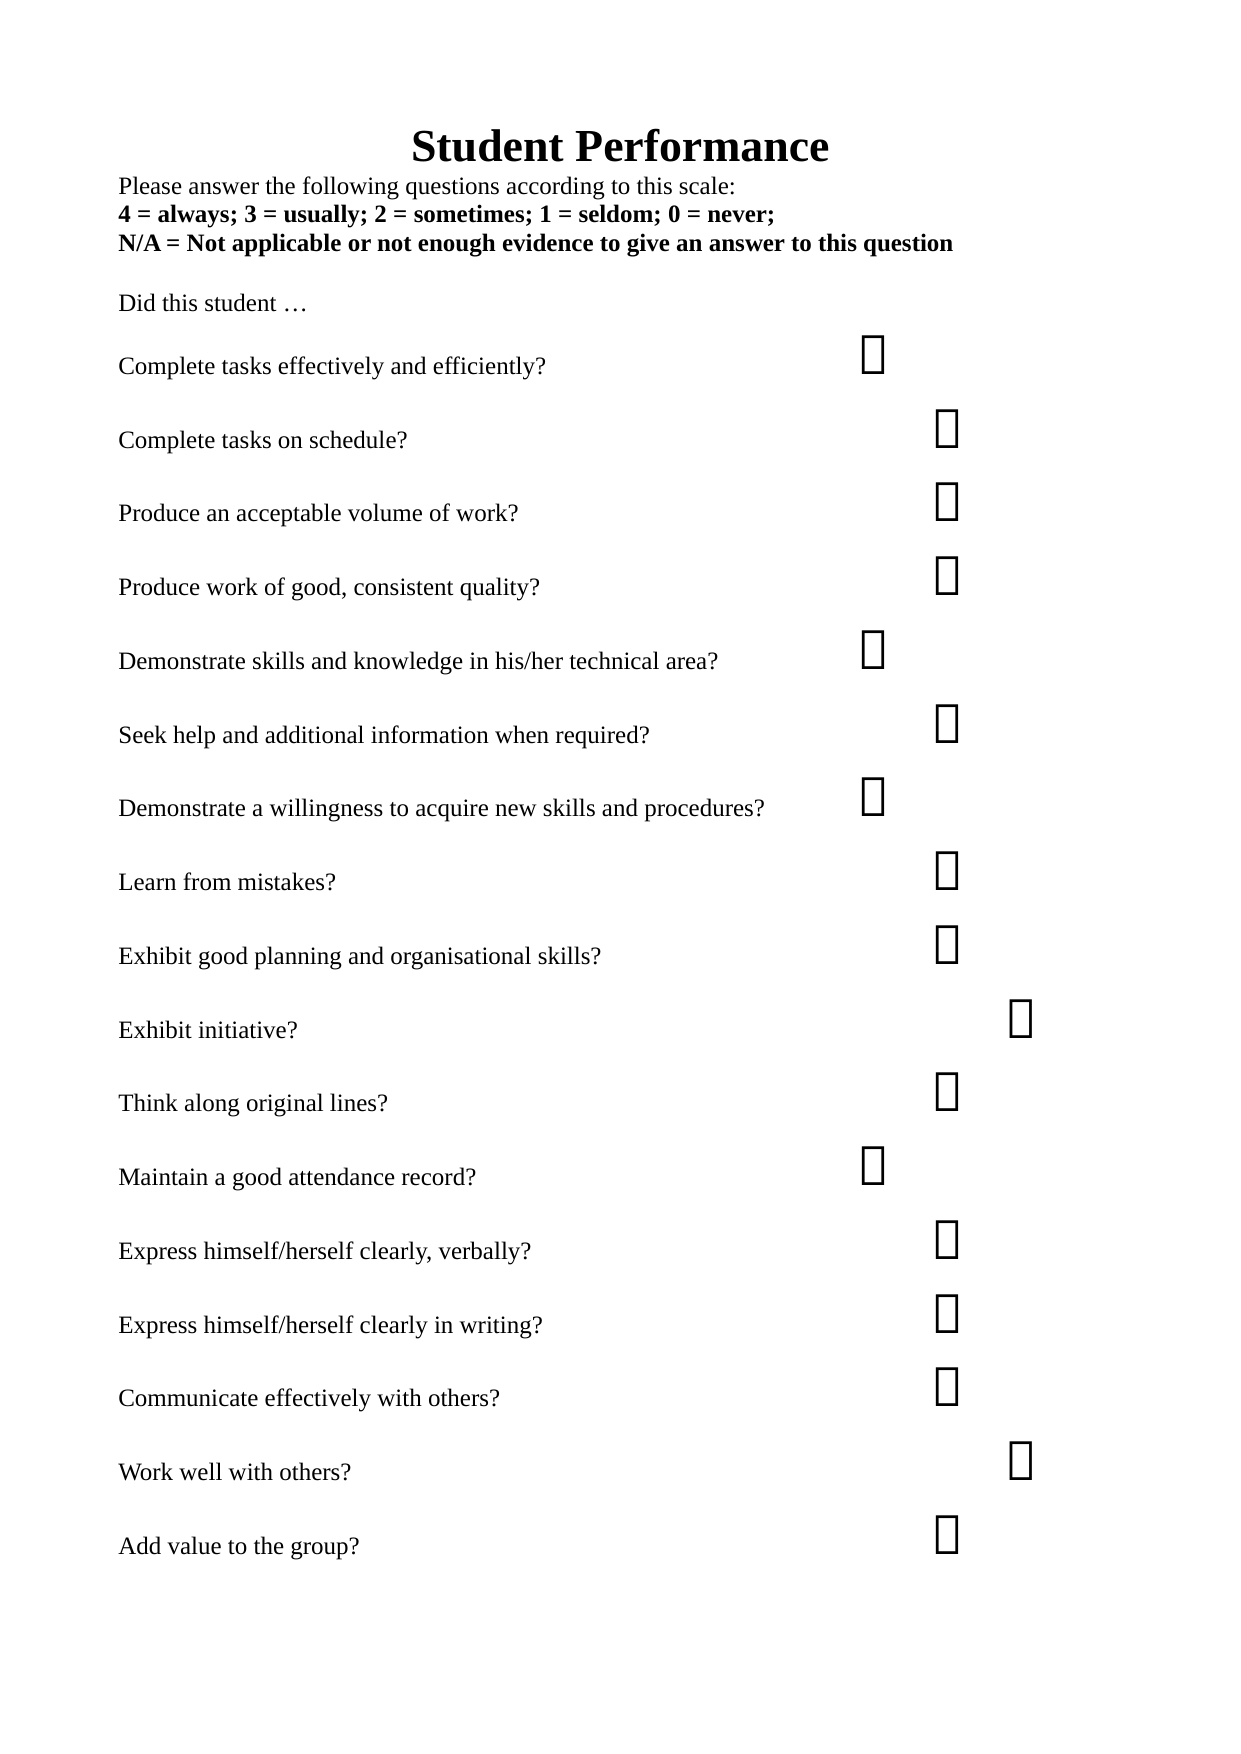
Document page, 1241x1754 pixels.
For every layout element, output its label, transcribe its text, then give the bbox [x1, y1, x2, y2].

text Produce an acceptable volume of work?  [118, 464, 1122, 538]
text Express himself/herself clearly, verbally?  [118, 1201, 1122, 1275]
text Communicate effectively with others?  [118, 1349, 1122, 1423]
text Seek help and additional information when required?  [118, 685, 1122, 759]
text Learn from mistakes?  [118, 833, 1122, 906]
text Complete tasks effectively and efficiently?  [118, 316, 1122, 390]
text Student Performance [118, 118, 1122, 171]
text Please answer the following questions according to this scale: [118, 171, 1122, 199]
text Express himself/herself clearly in writing?  [118, 1275, 1122, 1349]
text Demonstrate a willingness to acquire new skills and procedures?  [118, 759, 1122, 833]
text N/A = Not applicable or not enough evidence to give an answer to this question [118, 228, 1122, 257]
text Demonstrate skills and knowledge in his/her technical area?  [118, 611, 1122, 685]
text Exhibit good planning and organisational skills?  [118, 906, 1122, 980]
text Exhibit initiative?  [118, 980, 1122, 1054]
text Maintain a good attendance record?  [118, 1128, 1122, 1201]
text Did this student … [118, 288, 1122, 316]
text Think along original lines?  [118, 1054, 1122, 1128]
text Complete tasks on schedule?  [118, 390, 1122, 464]
text Work well with others?  [118, 1423, 1122, 1496]
text 4 = always; 3 = usually; 2 = sometimes; 1 = seldom; 0 = never; [118, 199, 1122, 228]
text Add value to the group?  [118, 1496, 1122, 1570]
text Produce work of good, consistent quality?  [118, 538, 1122, 611]
